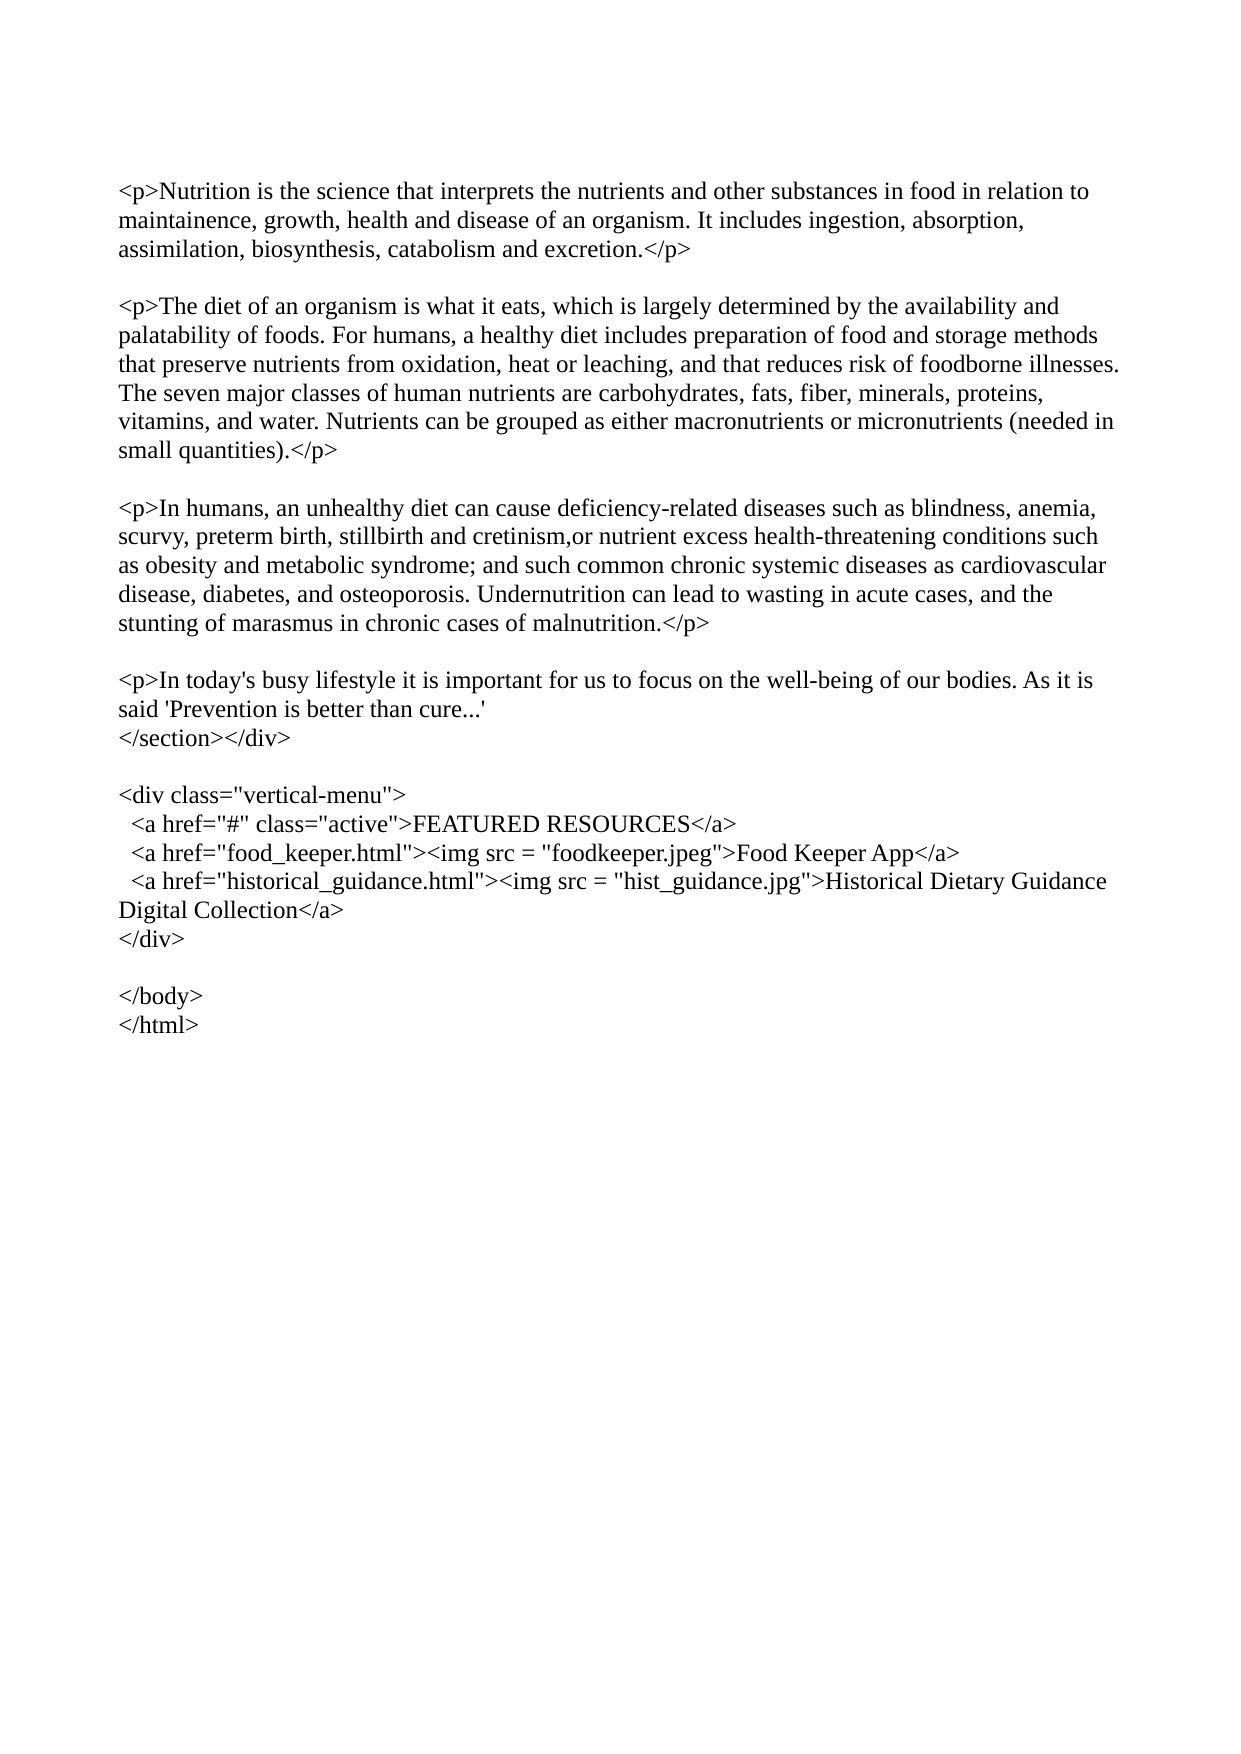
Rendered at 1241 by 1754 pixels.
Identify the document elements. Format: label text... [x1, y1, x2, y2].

text <p>In today's busy lifestyle it is important for us to focus on the well-being of our bodies. As it is said 'Prevention is better than cure...' [118, 665, 1122, 723]
text </html> [118, 1010, 1122, 1039]
text <a href="historical_guidance.html"><img src = "hist_guidance.jpg">Historical Dietary Guidance Digital Collection</a> [118, 866, 1122, 924]
text </section></div> [118, 723, 1122, 751]
text </div> [118, 924, 1122, 953]
text <p>The diet of an organism is what it eats, which is largely determined by the availability and palatability of foods. For humans, a healthy diet includes preparation of food and storage methods that preserve nutrients from oxidation, heat or leaching, and that reduces risk of foodborne illnesses. The seven major classes of human nutrients are carbohydrates, fats, fiber, minerals, proteins, vitamins, and water. Nutrients can be grouped as either macronutrients or micronutrients (needed in small quantities).</p> [118, 291, 1122, 464]
text <p>Nutrition is the science that interprets the nutrients and other substances in food in relation to maintainence, growth, health and disease of an organism. It includes ingestion, absorption, assimilation, biosynthesis, catabolism and excretion.</p> [118, 176, 1122, 263]
text <p>In humans, an unhealthy diet can cause deficiency-related diseases such as blindness, anemia, scurvy, preterm birth, stillbirth and cretinism,or nutrient excess health-threatening conditions such as obesity and metabolic syndrome; and such common chronic systemic diseases as cardiovascular disease, diabetes, and osteoporosis. Undernutrition can lead to wasting in acute cases, and the stunting of marasmus in chronic cases of malnutrition.</p> [118, 493, 1122, 636]
text <a href="#" class="active">FEATURED RESOURCES</a> [118, 809, 1122, 838]
text </body> [118, 981, 1122, 1010]
text <div class="vertical-menu"> [118, 780, 1122, 809]
text <a href="food_keeper.html"><img src = "foodkeeper.jpeg">Food Keeper App</a> [118, 838, 1122, 866]
